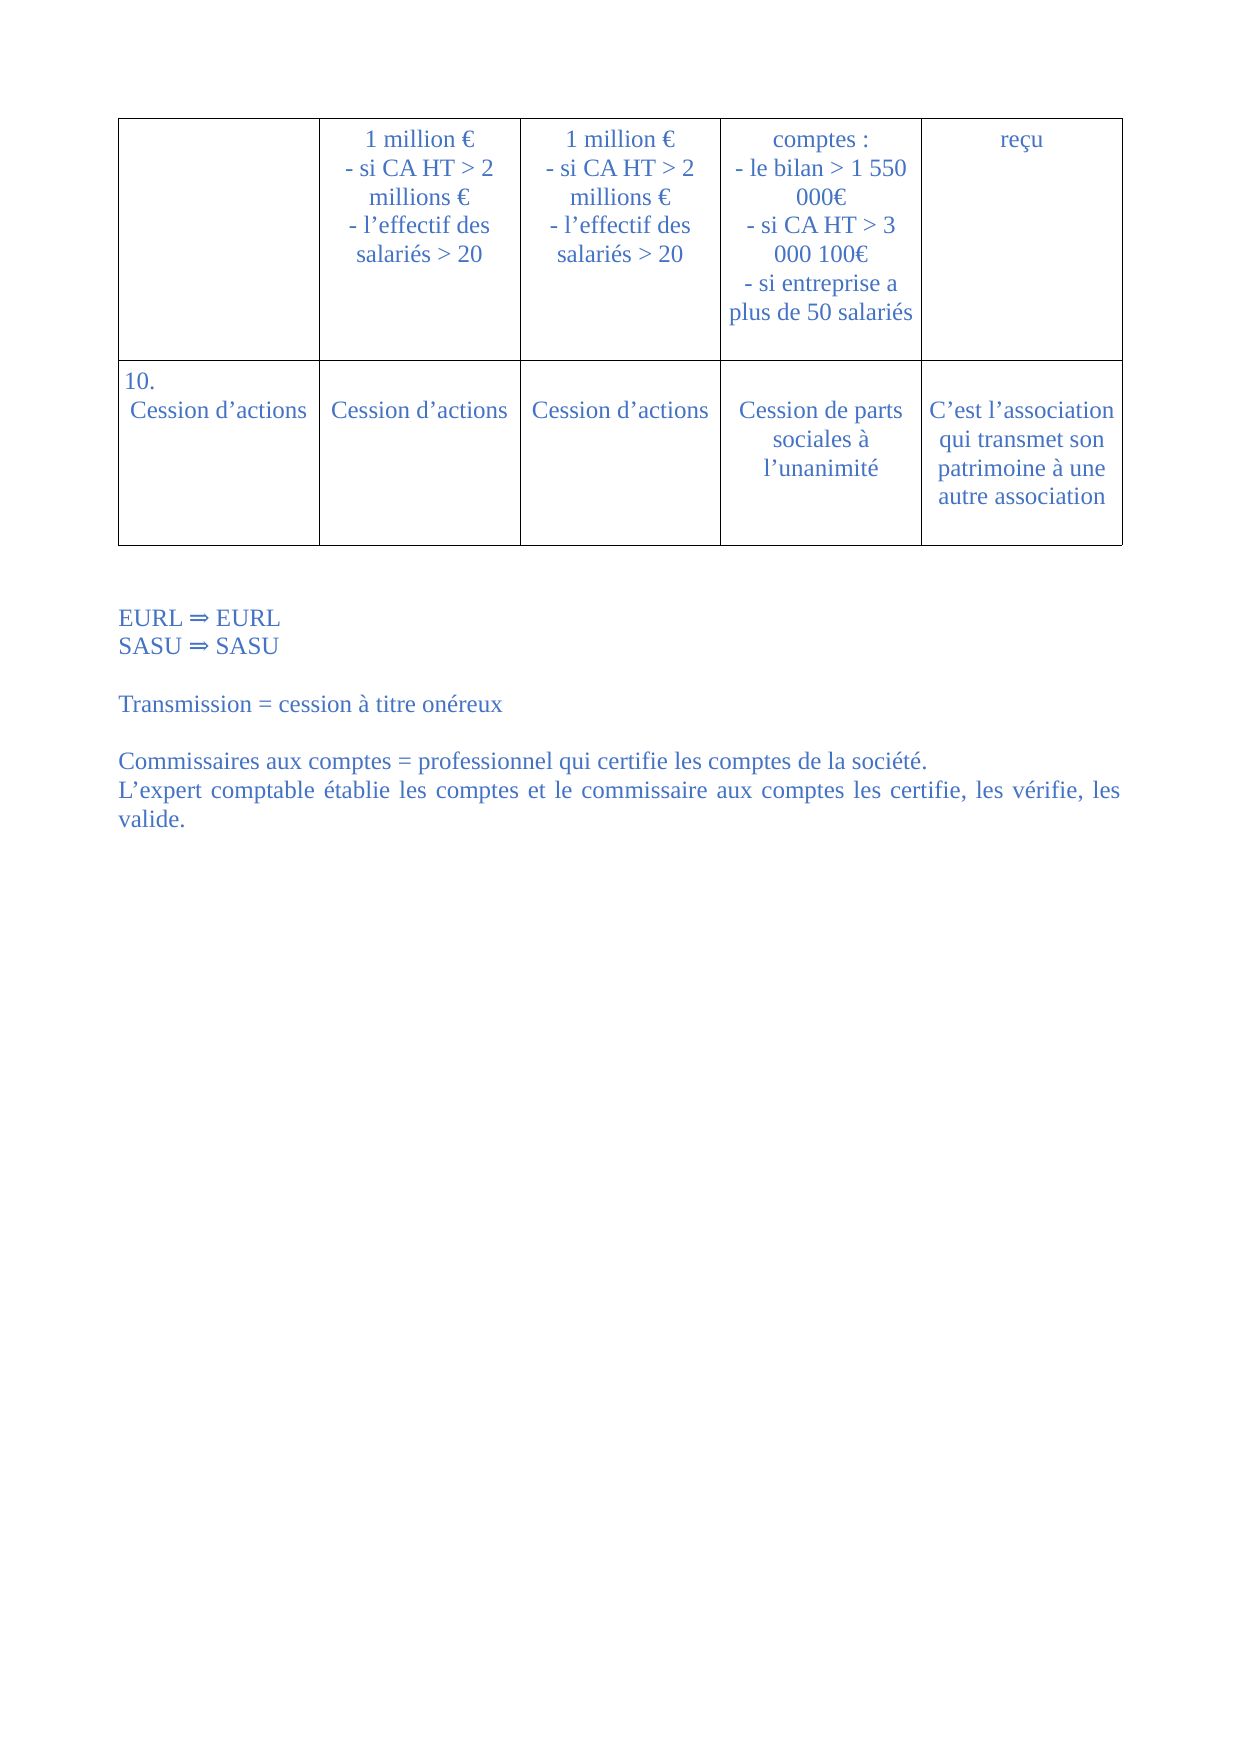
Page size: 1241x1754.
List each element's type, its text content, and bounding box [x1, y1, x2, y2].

text SASU ⇒ SASU [118, 631, 1122, 660]
table_cell Cession d’actions [521, 361, 720, 544]
table_cell 1 million € - si CA HT > 2 millions € - l’effectif des salariés > 20 [320, 119, 520, 360]
text Commissaires aux comptes = professionnel qui certifie les comptes de la société. [118, 746, 1122, 775]
table_cell comptes : - le bilan > 1 550 000€ - si CA HT > 3 000 100€ - si entreprise a plus de 50 salariés [721, 119, 921, 360]
text L’expert comptable établie les comptes et le commissaire aux comptes les certifie, les vérifie, les valide. [118, 775, 1122, 833]
table_cell [119, 119, 319, 360]
table_cell 10. Cession d’actions [119, 361, 319, 544]
table_cell 1 million € - si CA HT > 2 millions € - l’effectif des salariés > 20 [521, 119, 720, 360]
table_cell reçu [922, 119, 1122, 360]
table_cell Cession d’actions [320, 361, 520, 544]
table_cell Cession de parts sociales à l’unanimité [721, 361, 921, 544]
table_cell C’est l’association qui transmet son patrimoine à une autre association [922, 361, 1122, 544]
text EURL ⇒ EURL [118, 603, 1122, 631]
text Transmission = cession à titre onéreux [118, 689, 1122, 718]
